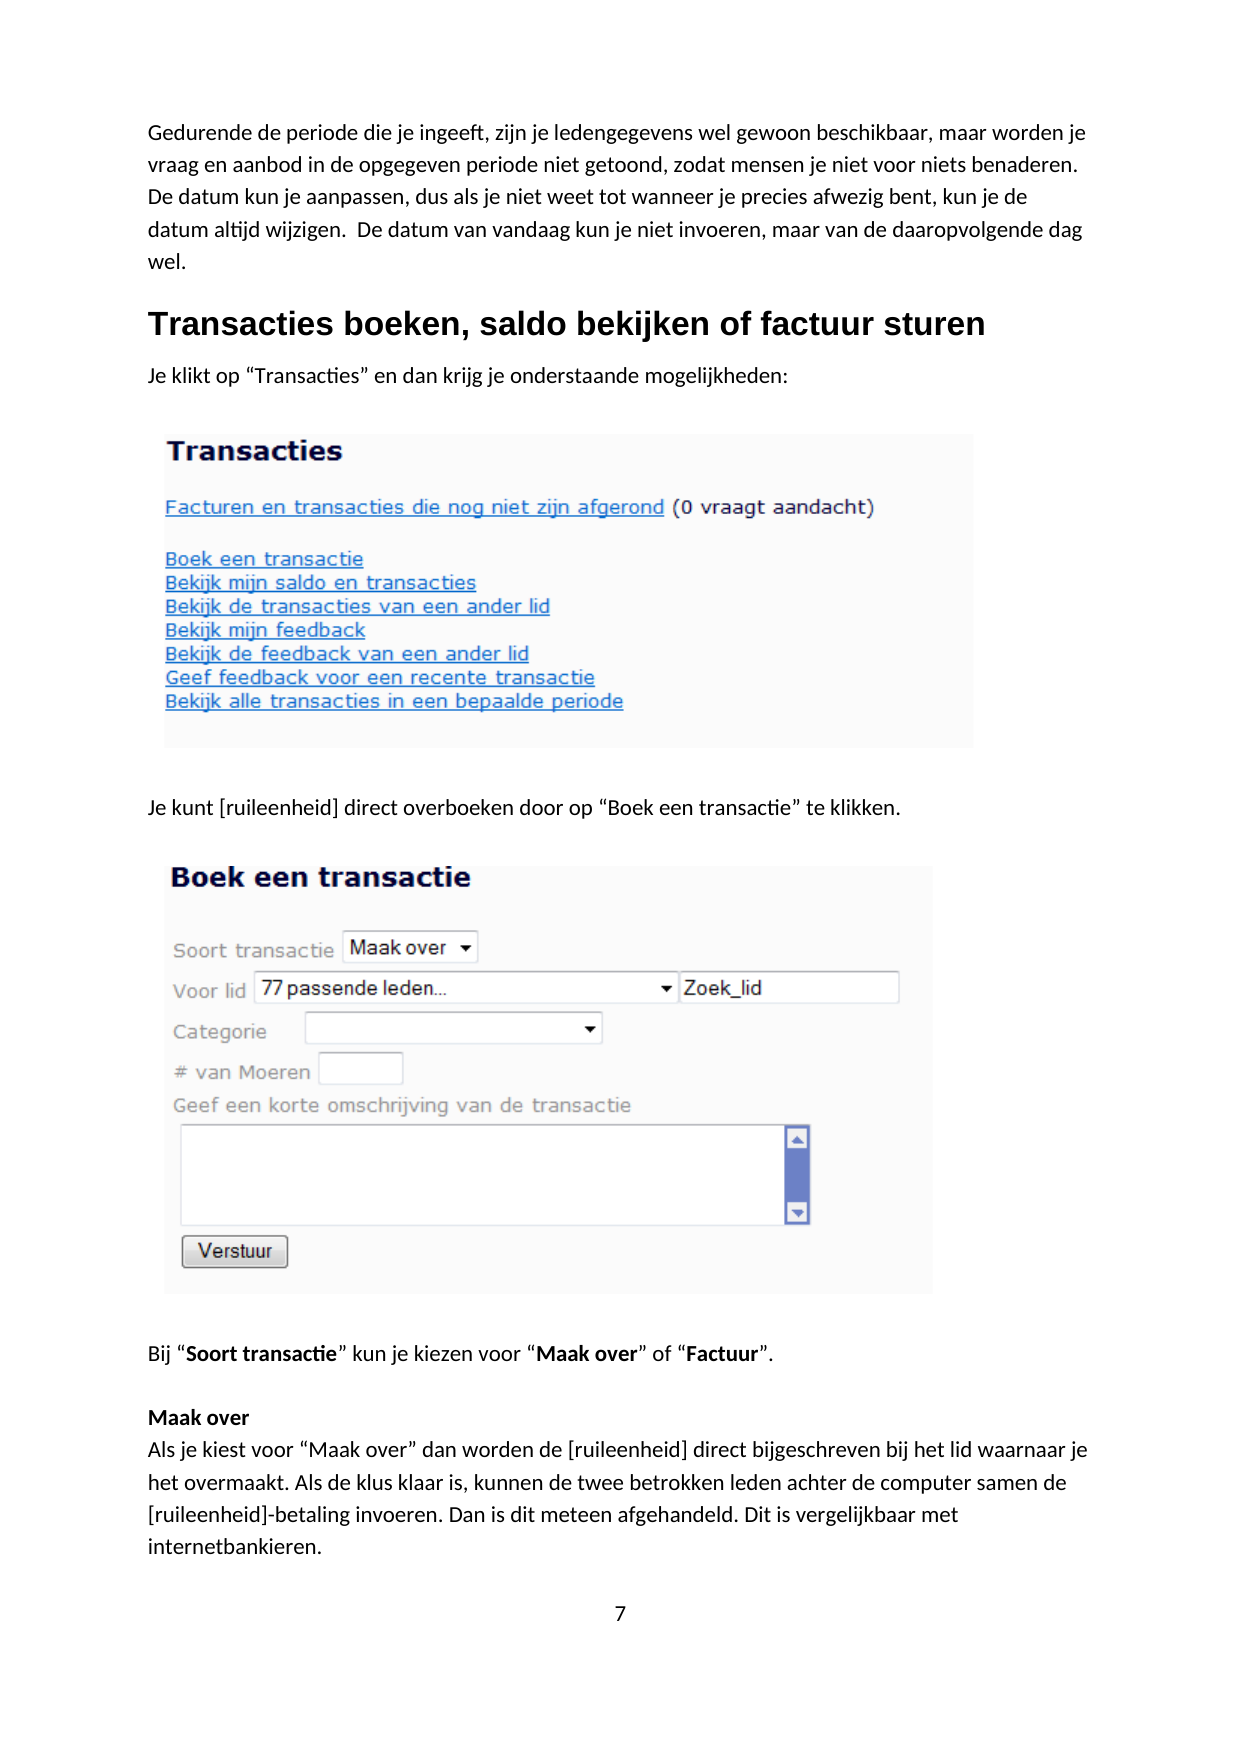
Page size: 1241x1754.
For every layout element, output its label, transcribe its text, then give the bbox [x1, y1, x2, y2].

text Je kunt [ruileenheid] direct overboeken door op “Boek een transactie” te klikken. [148, 793, 1092, 821]
picture [164, 434, 974, 748]
text Als je kiest voor “Maak over” dan worden de [ruileenheid] direct bijgeschreven bij het lid waarnaar je het overmaakt. Als de klus klaar is, kunnen de twee betrokken leden achter de computer samen de [ruileenheid]-betaling invoeren. Dan is dit meteen afgehandeld. Dit is vergelijkbaar met internetbankieren. [148, 1436, 1092, 1560]
text Maak over [148, 1403, 1092, 1431]
text Bij “Soort transactie” kun je kiezen voor “Maak over” of “Factuur”. [148, 1339, 1092, 1367]
text Gedurende de periode die je ingeeft, zijn je ledengegevens wel gewoon beschikbaar, maar worden je vraag en aanbod in de opgegeven periode niet getoond, zodat mensen je niet voor niets benaderen. De datum kun je aanpassen, dus als je niet weet tot wanneer je precies afwezig bent, kun je de datum altijd wijzigen. De datum van vandaag kun je niet invoeren, maar van de daaropvolgende dag wel. [148, 118, 1092, 275]
picture [164, 866, 933, 1294]
text Je klikt op “Transacties” en dan krijg je onderstaande mogelijkheden: [148, 361, 1092, 389]
subtitle Transacties boeken, saldo bekijken of factuur sturen [148, 304, 1092, 343]
